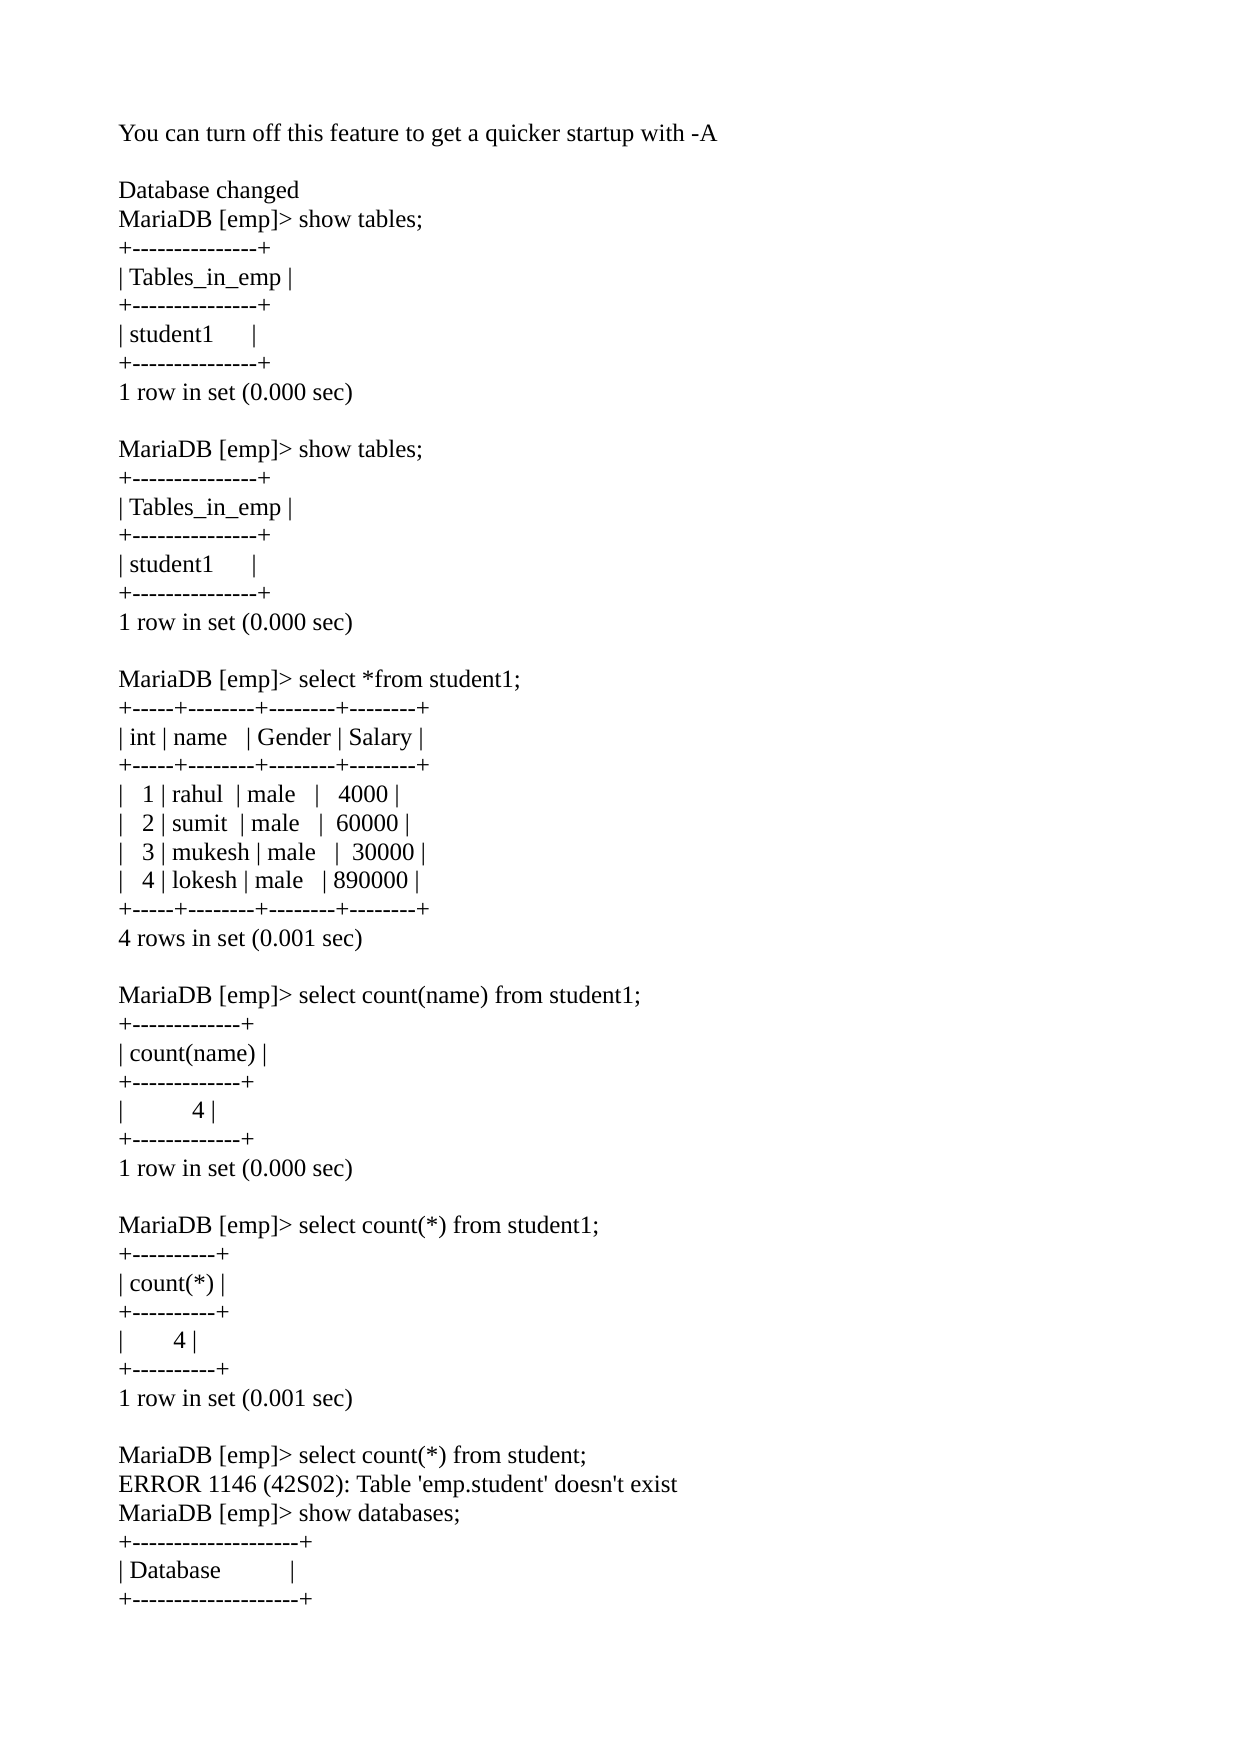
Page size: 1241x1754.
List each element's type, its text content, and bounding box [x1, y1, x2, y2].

text +-----+--------+--------+--------+ [118, 751, 1122, 779]
text +---------------+ [118, 233, 1122, 262]
text +-------------+ [118, 1067, 1122, 1096]
text MariaDB [emp]> select count(name) from student1; [118, 981, 1122, 1009]
text | 2 | sumit | male | 60000 | [118, 808, 1122, 837]
text | Tables_in_emp | [118, 492, 1122, 521]
text | student1 | [118, 549, 1122, 578]
text +---------------+ [118, 348, 1122, 377]
text Database changed [118, 176, 1122, 204]
text +--------------------+ [118, 1584, 1122, 1613]
text +-------------+ [118, 1009, 1122, 1038]
text You can turn off this feature to get a quicker startup with -A [118, 118, 1122, 147]
text 1 row in set (0.000 sec) [118, 607, 1122, 636]
text 1 row in set (0.000 sec) [118, 377, 1122, 406]
text +---------------+ [118, 521, 1122, 549]
text 1 row in set (0.001 sec) [118, 1383, 1122, 1412]
text +--------------------+ [118, 1527, 1122, 1556]
text | count(name) | [118, 1038, 1122, 1067]
text +-----+--------+--------+--------+ [118, 693, 1122, 722]
text +----------+ [118, 1239, 1122, 1268]
text +-----+--------+--------+--------+ [118, 894, 1122, 923]
text +-------------+ [118, 1124, 1122, 1153]
text | 3 | mukesh | male | 30000 | [118, 837, 1122, 866]
text | count(*) | [118, 1268, 1122, 1297]
text MariaDB [emp]> select count(*) from student1; [118, 1211, 1122, 1239]
text | 4 | [118, 1326, 1122, 1354]
text | 4 | [118, 1096, 1122, 1124]
text +---------------+ [118, 291, 1122, 319]
text | 1 | rahul | male | 4000 | [118, 779, 1122, 808]
text ERROR 1146 (42S02): Table 'emp.student' doesn't exist [118, 1469, 1122, 1498]
text MariaDB [emp]> show tables; [118, 434, 1122, 463]
text | student1 | [118, 319, 1122, 348]
text | Database | [118, 1556, 1122, 1584]
text | Tables_in_emp | [118, 262, 1122, 291]
text +----------+ [118, 1297, 1122, 1326]
text | int | name | Gender | Salary | [118, 722, 1122, 751]
text MariaDB [emp]> select *from student1; [118, 664, 1122, 693]
text MariaDB [emp]> show tables; [118, 204, 1122, 233]
text +----------+ [118, 1354, 1122, 1383]
text MariaDB [emp]> show databases; [118, 1498, 1122, 1527]
text MariaDB [emp]> select count(*) from student; [118, 1441, 1122, 1469]
text 4 rows in set (0.001 sec) [118, 923, 1122, 952]
text +---------------+ [118, 463, 1122, 492]
text | 4 | lokesh | male | 890000 | [118, 866, 1122, 894]
text +---------------+ [118, 578, 1122, 607]
text 1 row in set (0.000 sec) [118, 1153, 1122, 1182]
